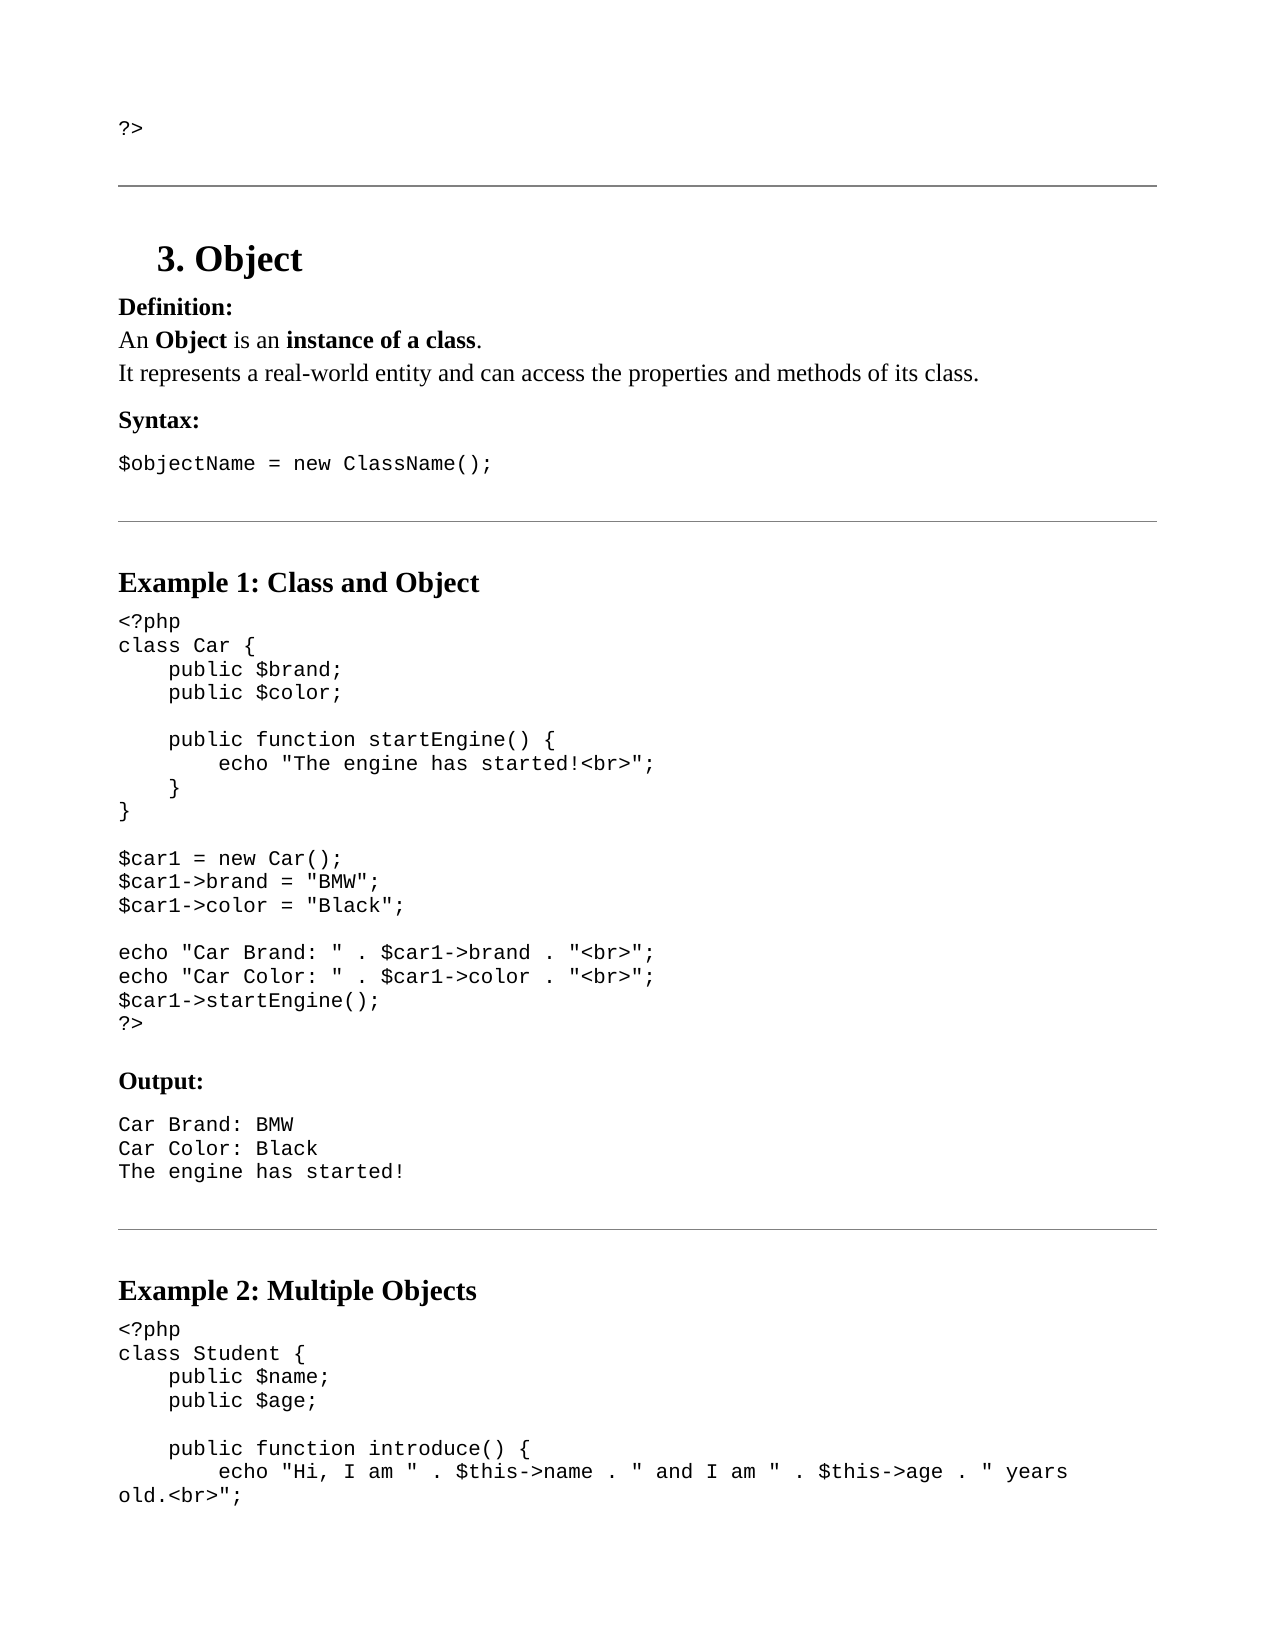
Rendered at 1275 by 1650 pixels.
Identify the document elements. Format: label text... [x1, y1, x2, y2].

text Car Color: Black [118, 1138, 1157, 1161]
text class Car { [118, 635, 1157, 658]
text echo "The engine has started!<br>"; [118, 753, 1157, 777]
text echo "Hi, I am " . $this->name . " and I am " . $this->age . " years old.<br>"; [118, 1461, 1157, 1508]
text public $age; [118, 1390, 1157, 1414]
text The engine has started! [118, 1161, 1157, 1185]
text Car Brand: BMW [118, 1114, 1157, 1138]
text $objectName = new ClassName(); [118, 453, 1157, 477]
text echo "Car Brand: " . $car1->brand . "<br>"; [118, 942, 1157, 966]
text } [118, 800, 1157, 824]
text Output: [118, 1066, 1157, 1095]
text public function startEngine() { [118, 729, 1157, 753]
text ?> [118, 1013, 1157, 1037]
text $car1 = new Car(); [118, 848, 1157, 871]
text $car1->color = "Black"; [118, 895, 1157, 919]
text $car1->startEngine(); [118, 989, 1157, 1013]
text Syntax: [118, 406, 1157, 434]
text public $brand; [118, 658, 1157, 682]
subtitle Example 1: Class and Object [118, 565, 1157, 599]
text Definition: An Object is an instance of a class. It represents a real-world entity and can access the properties and methods of its class. [118, 292, 1157, 387]
text <?php [118, 1319, 1157, 1343]
text ?> [118, 118, 1157, 142]
text public $color; [118, 682, 1157, 706]
text <?php [118, 611, 1157, 635]
subtitle 🚗 3. Object [118, 236, 1157, 279]
text $car1->brand = "BMW"; [118, 871, 1157, 895]
text } [118, 777, 1157, 800]
text echo "Car Color: " . $car1->color . "<br>"; [118, 966, 1157, 989]
text public function introduce() { [118, 1437, 1157, 1461]
text class Student { [118, 1343, 1157, 1367]
text public $name; [118, 1367, 1157, 1390]
subtitle Example 2: Multiple Objects [118, 1273, 1157, 1307]
